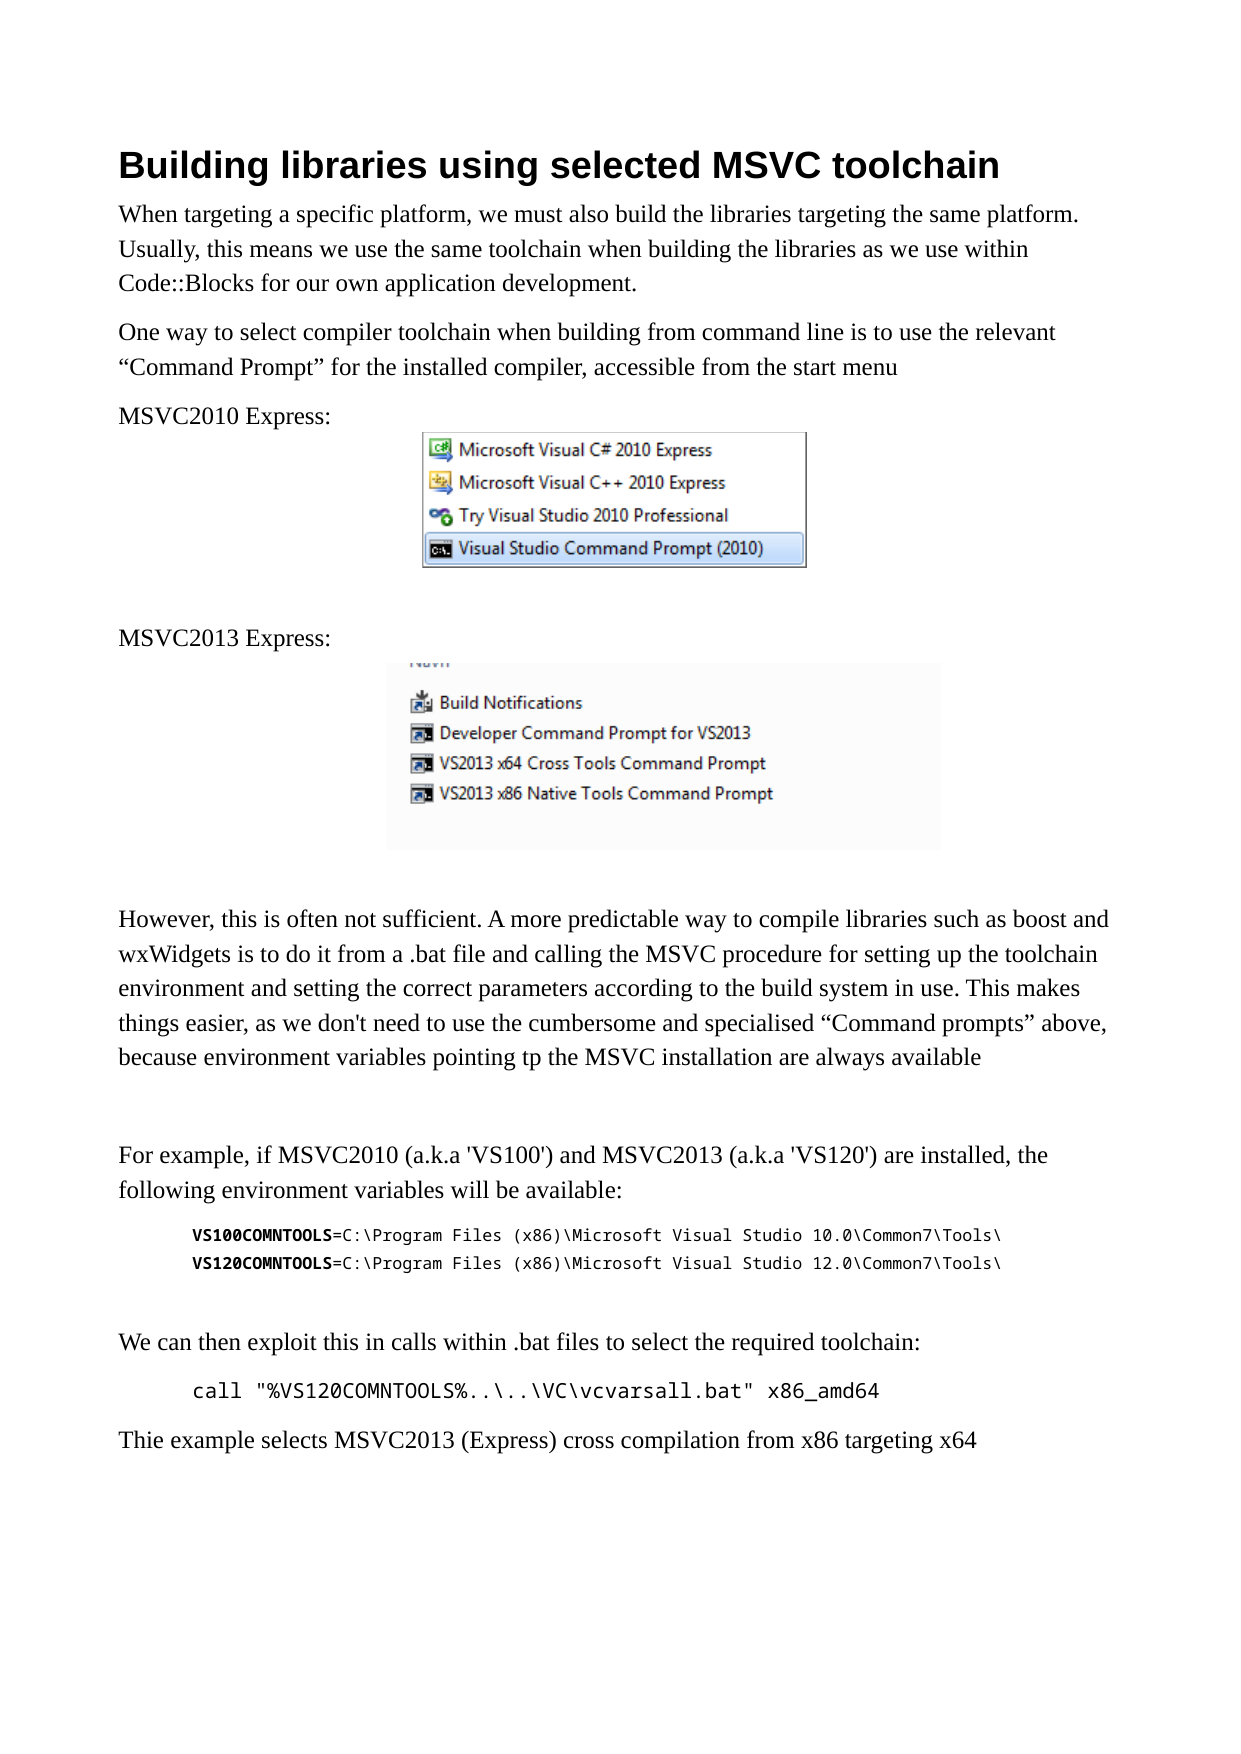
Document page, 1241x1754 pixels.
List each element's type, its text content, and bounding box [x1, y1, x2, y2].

text We can then exploit this in calls within .bat files to select the required toolchain: [118, 1293, 1122, 1356]
text MSVC2013 Express: [118, 623, 1122, 652]
text For example, if MSVC2010 (a.k.a 'VS100') and MSVC2013 (a.k.a 'VS120') are installed, the following environment variables will be available: [118, 1141, 1122, 1204]
picture [422, 432, 807, 568]
text One way to select compiler toolchain when building from command line is to use the relevant “Command Prompt” for the installed compiler, accessible from the start menu [118, 317, 1122, 381]
text When targeting a specific platform, we must also build the libraries targeting the same platform. Usually, this means we use the same toolchain when building the libraries as we use within Code::Blocks for our own application development. [118, 199, 1122, 297]
subtitle Building libraries using selected MSVC toolchain [118, 143, 1122, 187]
picture [386, 663, 942, 850]
text VS100COMNTOOLS=C:\Program Files (x86)\Microsoft Visual Studio 10.0\Common7\Tools\ VS120COMNTOOLS=C:\Program Files (x86)\Microsoft Visual Studio 12.0\Common7\Tools\ [118, 1224, 1122, 1274]
text call "%VS120COMNTOOLS%..\..\VC\vcvarsall.bat" x86_amd64 [118, 1377, 1122, 1405]
text However, this is often not sufficient. A more predictable way to compile libraries such as boost and wxWidgets is to do it from a .bat file and calling the MSVC procedure for setting up the toolchain environment and setting the correct parameters according to the build system in use. This makes things easier, as we don't need to use the cumbersome and specialised “Command prompts” above, because environment variables pointing tp the MSVC installation are always available [118, 904, 1122, 1071]
text MSVC2010 Express: [118, 401, 1122, 429]
text Thie example selects MSVC2013 (Express) cross compilation from x86 targeting x64 [118, 1425, 1122, 1454]
